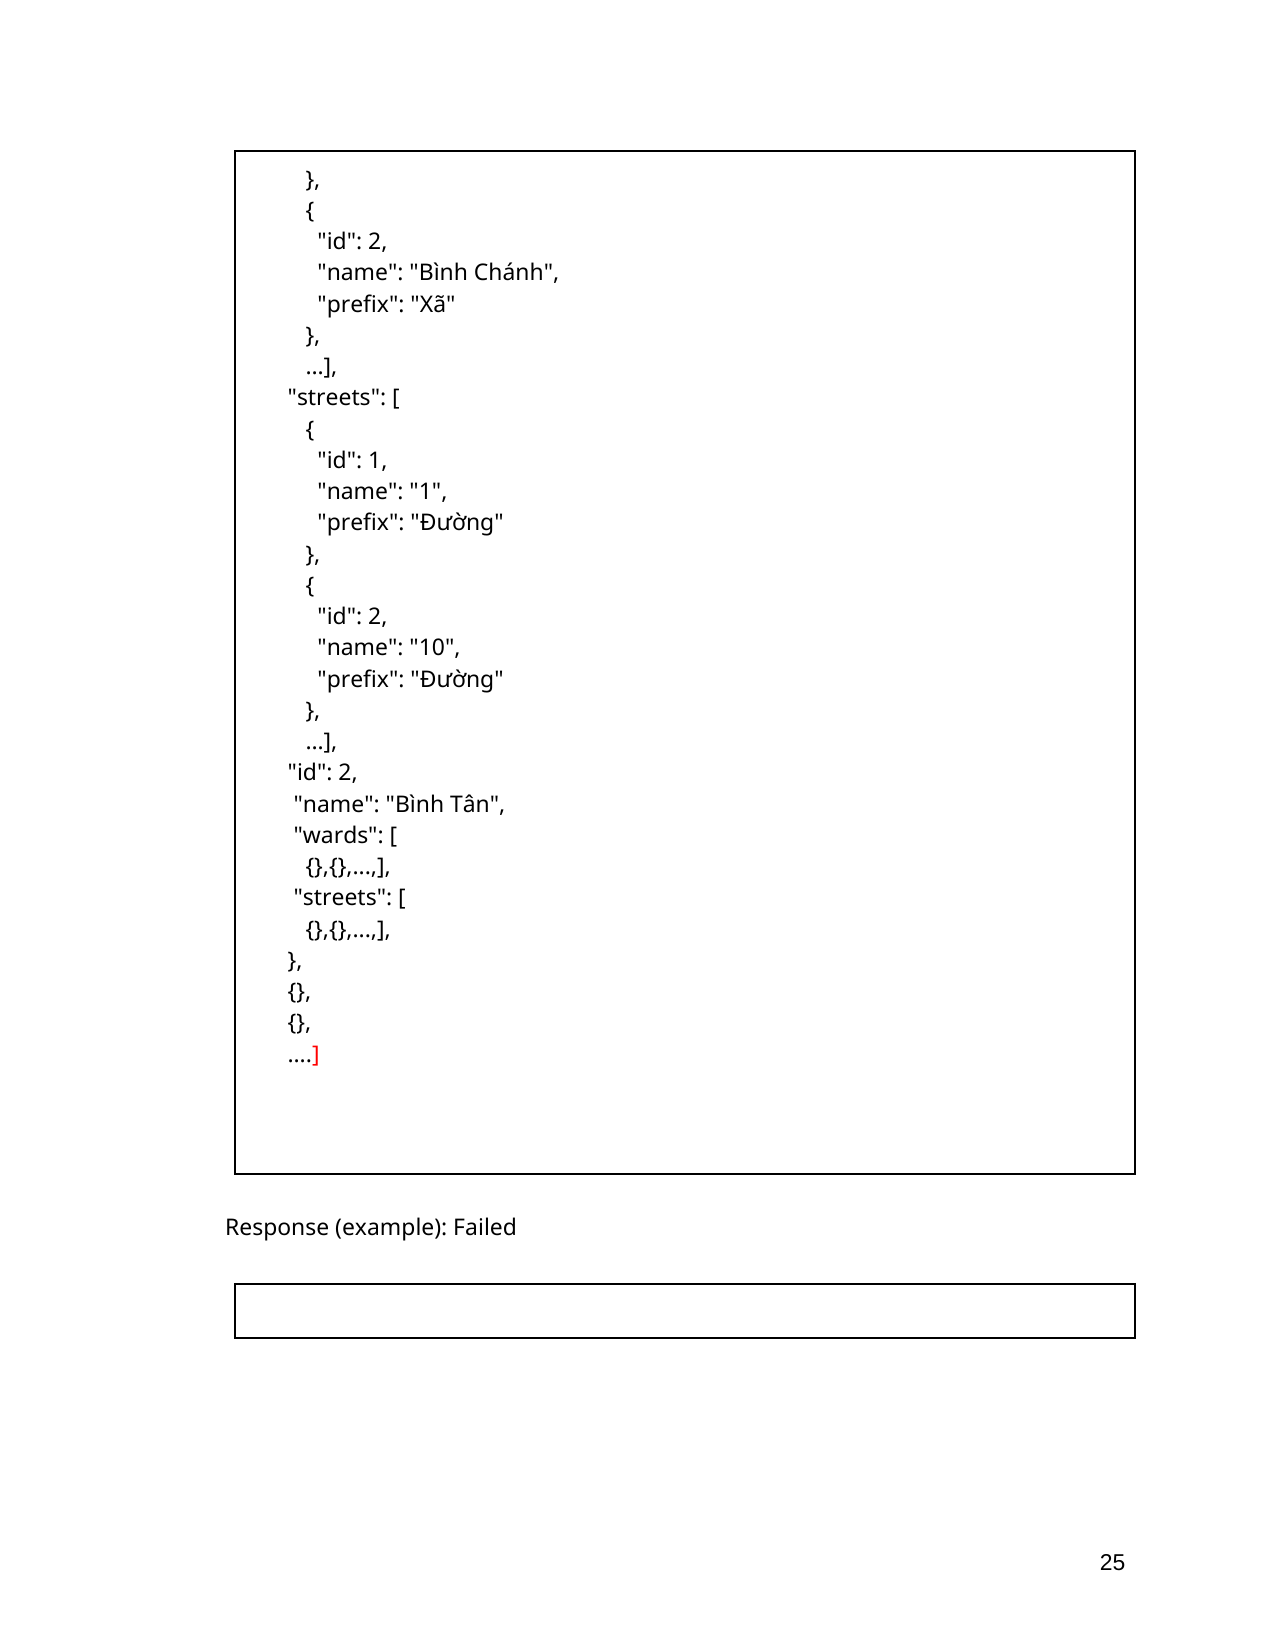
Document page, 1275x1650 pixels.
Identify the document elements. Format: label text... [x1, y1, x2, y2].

text Response (example): Failed [225, 1211, 1125, 1242]
table_header [236, 1285, 1134, 1337]
table_header }, { "id": 2, "name": "Bình Chánh", "prefix": "Xã" }, …], "streets": [ { "id": 1, "name": "1", "prefix": "Đường" }, { "id": 2, "name": "10", "prefix": "Đường" }, …], "id": 2, "name": "Bình Tân", "wards": [ {},{},...,], "streets": [ {},{},...,], }, {}, {}, ….] [236, 152, 1134, 1173]
